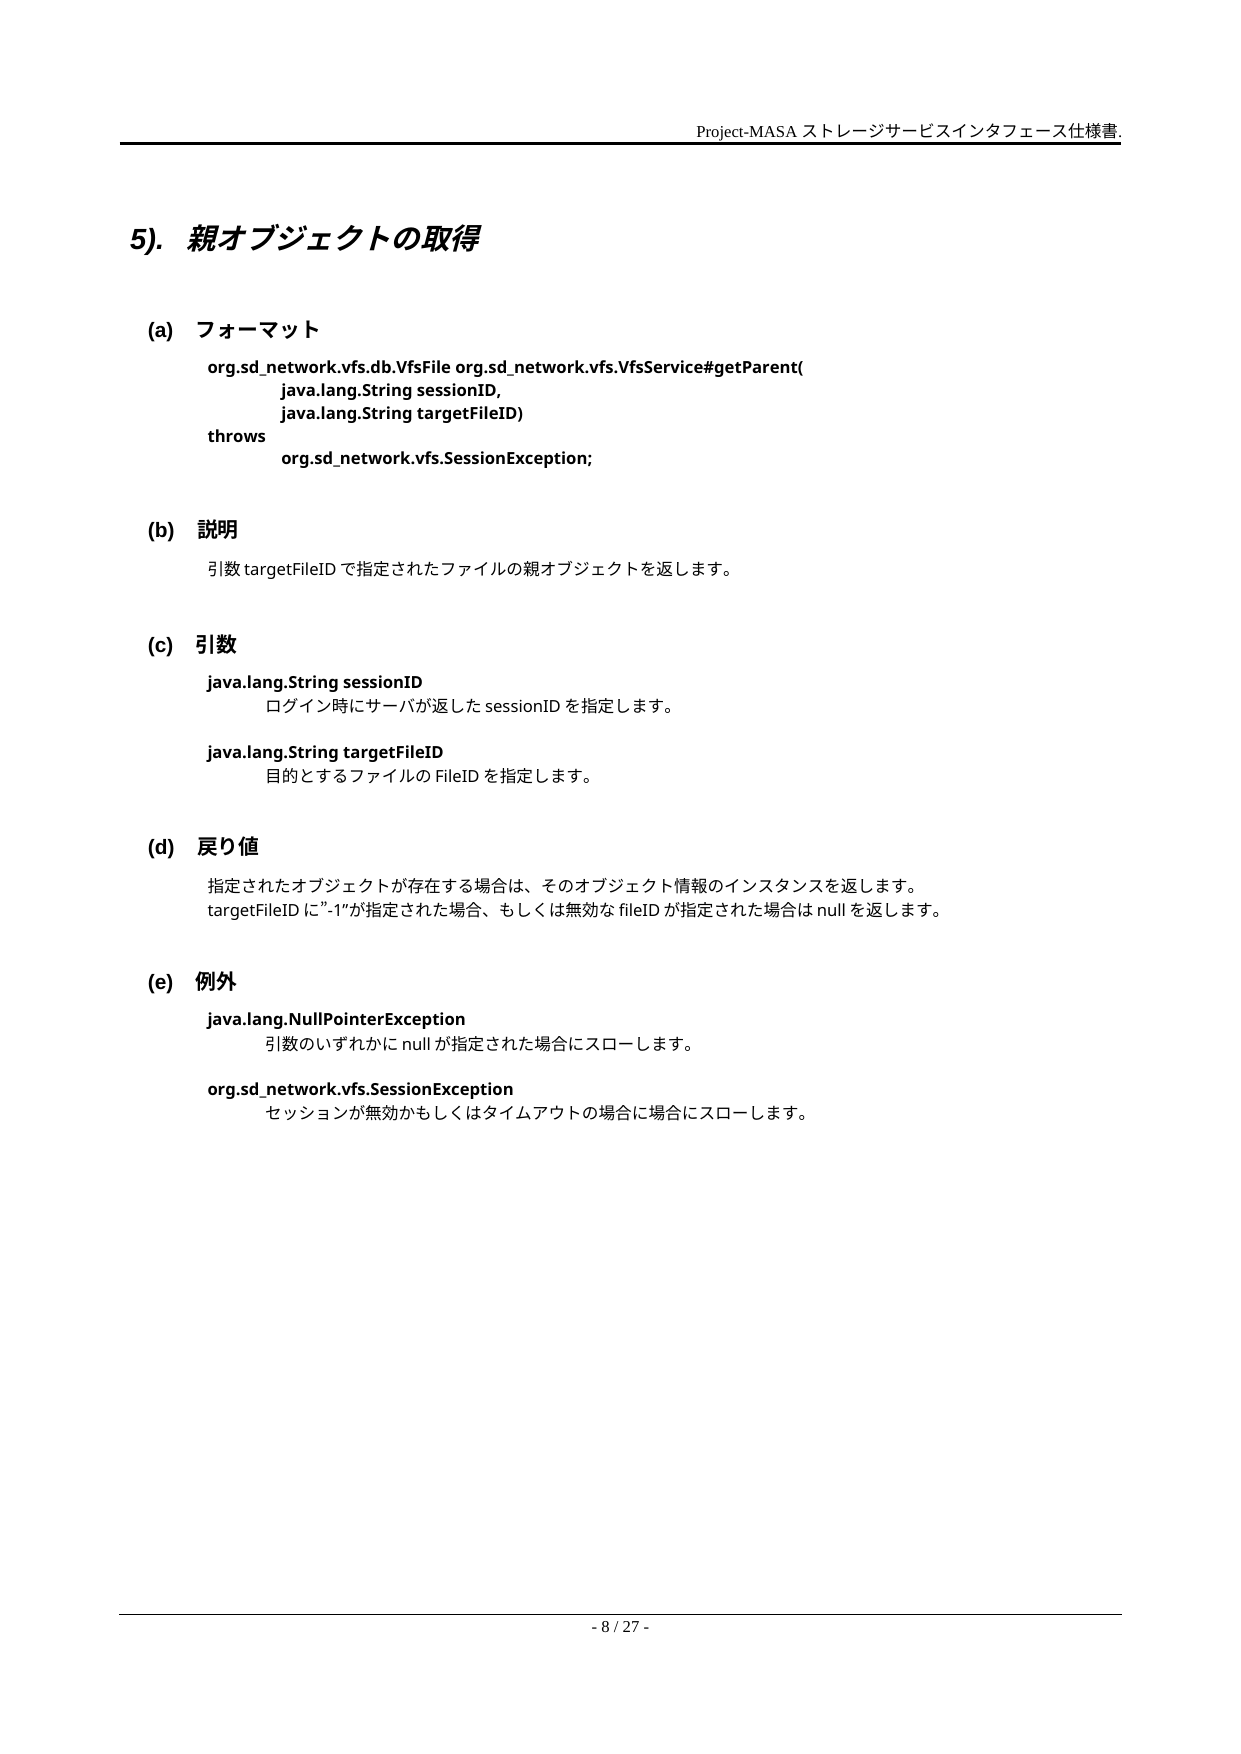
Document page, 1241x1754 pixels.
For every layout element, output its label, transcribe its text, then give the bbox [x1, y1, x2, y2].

subtitle 引数 [118, 628, 1122, 658]
subtitle 戻り値 [118, 831, 1122, 861]
text targetFileIDに”-1”が指定された場合、もしくは無効なfileIDが指定された場合はnullを返します。 [207, 897, 1122, 922]
text java.lang.String sessionID, [207, 379, 1122, 402]
text org.sd_network.vfs.SessionException; [207, 447, 1122, 470]
subtitle 親オブジェクトの取得 [118, 215, 1122, 257]
subtitle 説明 [118, 513, 1122, 543]
text java.lang.String targetFileID) [207, 402, 1122, 424]
text 引数targetFileIDで指定されたファイルの親オブジェクトを返します。 [207, 556, 1122, 580]
text 目的とするファイルのFileIDを指定します。 [265, 763, 1122, 787]
text java.lang.String sessionID [207, 671, 1122, 693]
text 指定されたオブジェクトが存在する場合は、そのオブジェクト情報のインスタンスを返します。 [207, 873, 1122, 897]
subtitle 例外 [118, 965, 1122, 995]
text java.lang.NullPointerException [207, 1008, 1122, 1031]
text 引数のいずれかにnullが指定された場合にスローします。 [265, 1031, 1122, 1055]
text セッションが無効かもしくはタイムアウトの場合に場合にスローします。 [265, 1100, 1122, 1124]
text ログイン時にサーバが返したsessionIDを指定します。 [265, 693, 1122, 717]
text org.sd_network.vfs.db.VfsFile org.sd_network.vfs.VfsService#getParent( [207, 356, 1122, 379]
text org.sd_network.vfs.SessionException [207, 1078, 1122, 1100]
text throws [207, 424, 1122, 447]
text java.lang.String targetFileID [207, 740, 1122, 763]
subtitle フォーマット [118, 313, 1122, 344]
